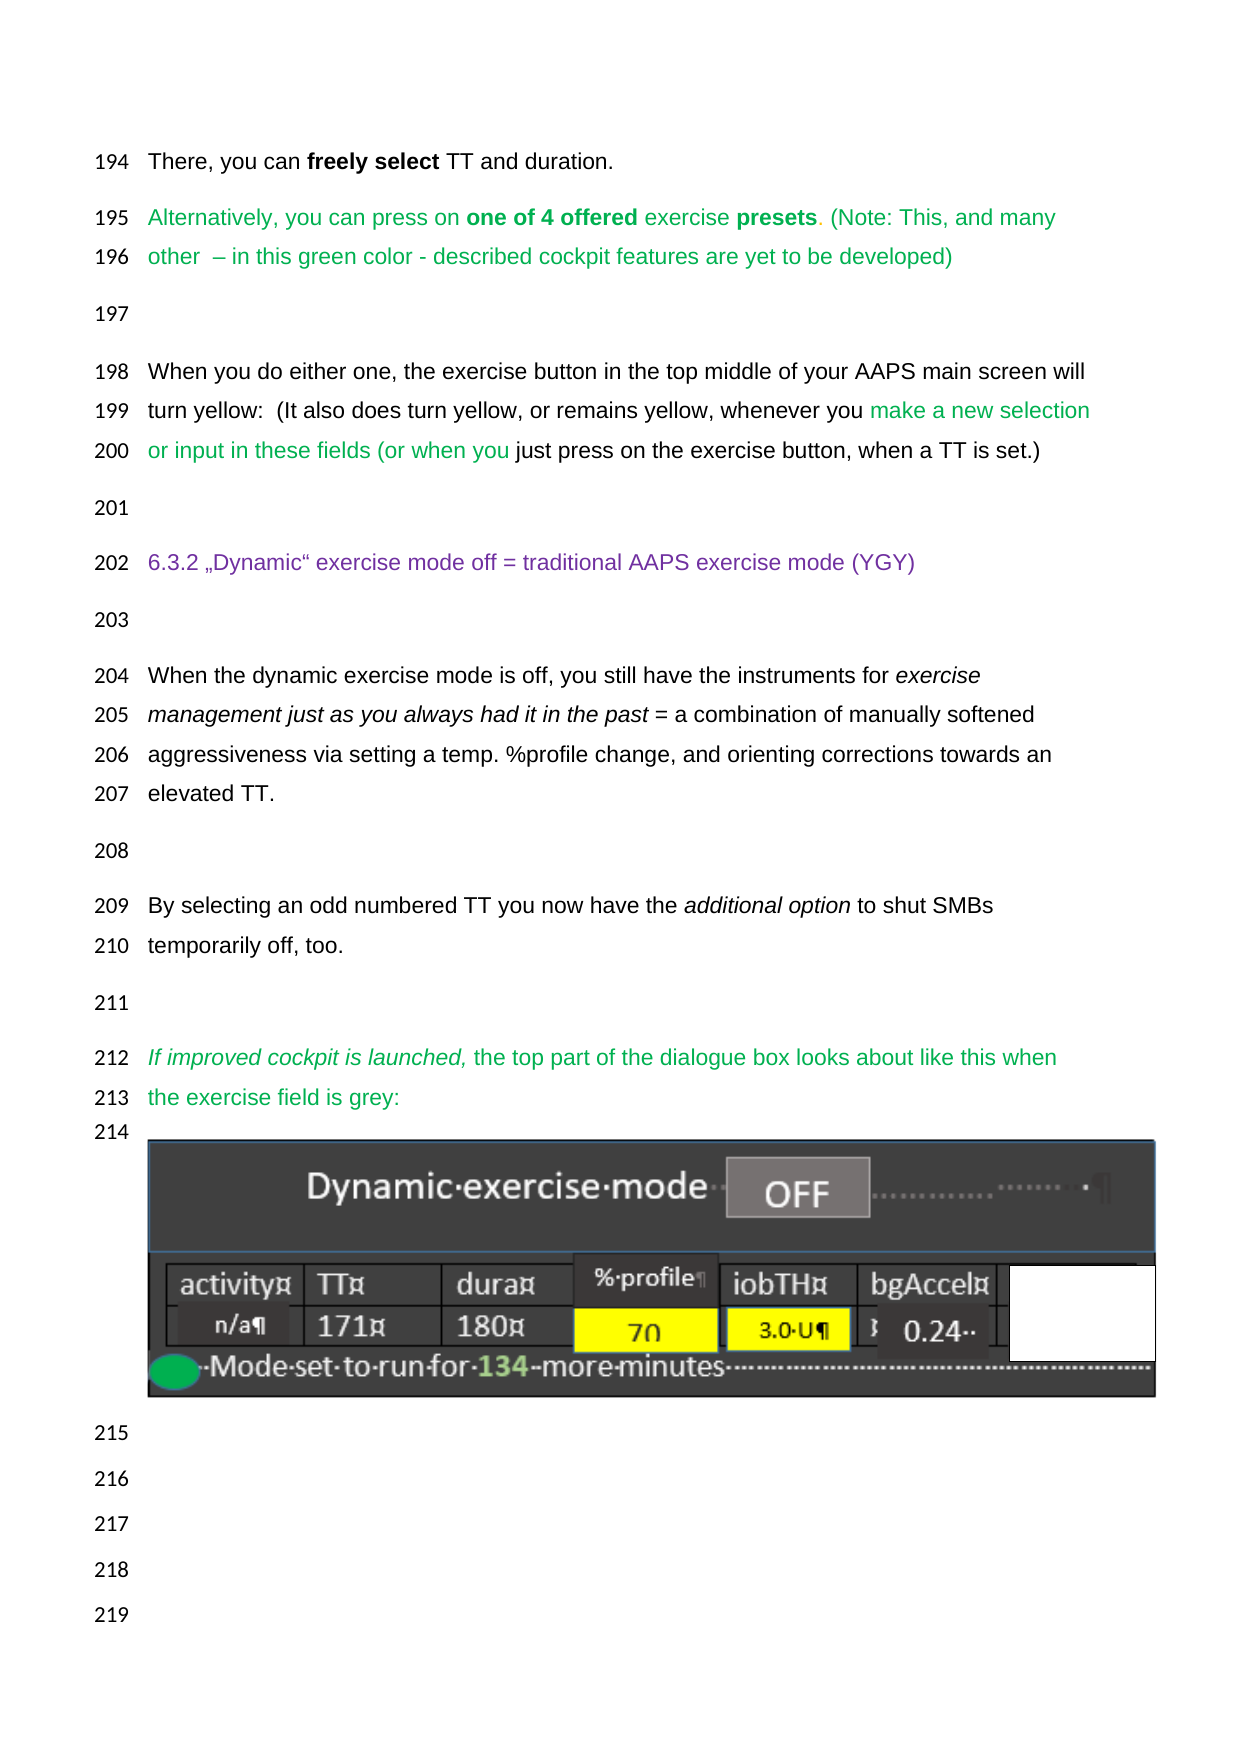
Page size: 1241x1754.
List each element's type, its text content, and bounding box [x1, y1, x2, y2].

text When you do either one, the exercise button in the top middle of your AAPS main screen will turn yellow: (It also does turn yellow, or remains yellow, whenever you make a new selection or input in these fields (or when you just press on the exercise button, when a TT is set.) [148, 358, 1093, 463]
text 6.3.2 „Dynamic“ exercise mode off = traditional AAPS exercise mode (YGY) [148, 549, 1093, 576]
text When the dynamic exercise mode is off, you still have the instruments for exercise management just as you always had it in the past = a combination of manually softened aggressiveness via setting a temp. %profile change, and orienting corrections towards an elevated TT. [148, 662, 1093, 806]
text There, you can freely select TT and duration. [148, 148, 1093, 174]
text If improved cockpit is launched, the top part of the dialogue box looks about like this when the exercise field is grey: [148, 1044, 1093, 1110]
text Alternatively, you can press on one of 4 offered exercise presets. (Note: This, and many other – in this green color - described cockpit features are yet to be developed) [148, 204, 1093, 269]
text 70 % [1025, 1319, 1140, 1354]
text effect.sens. [1025, 1274, 1140, 1302]
text By selecting an odd numbered TT you now have the additional option to shut SMBs temporarily off, too. [148, 892, 1093, 958]
